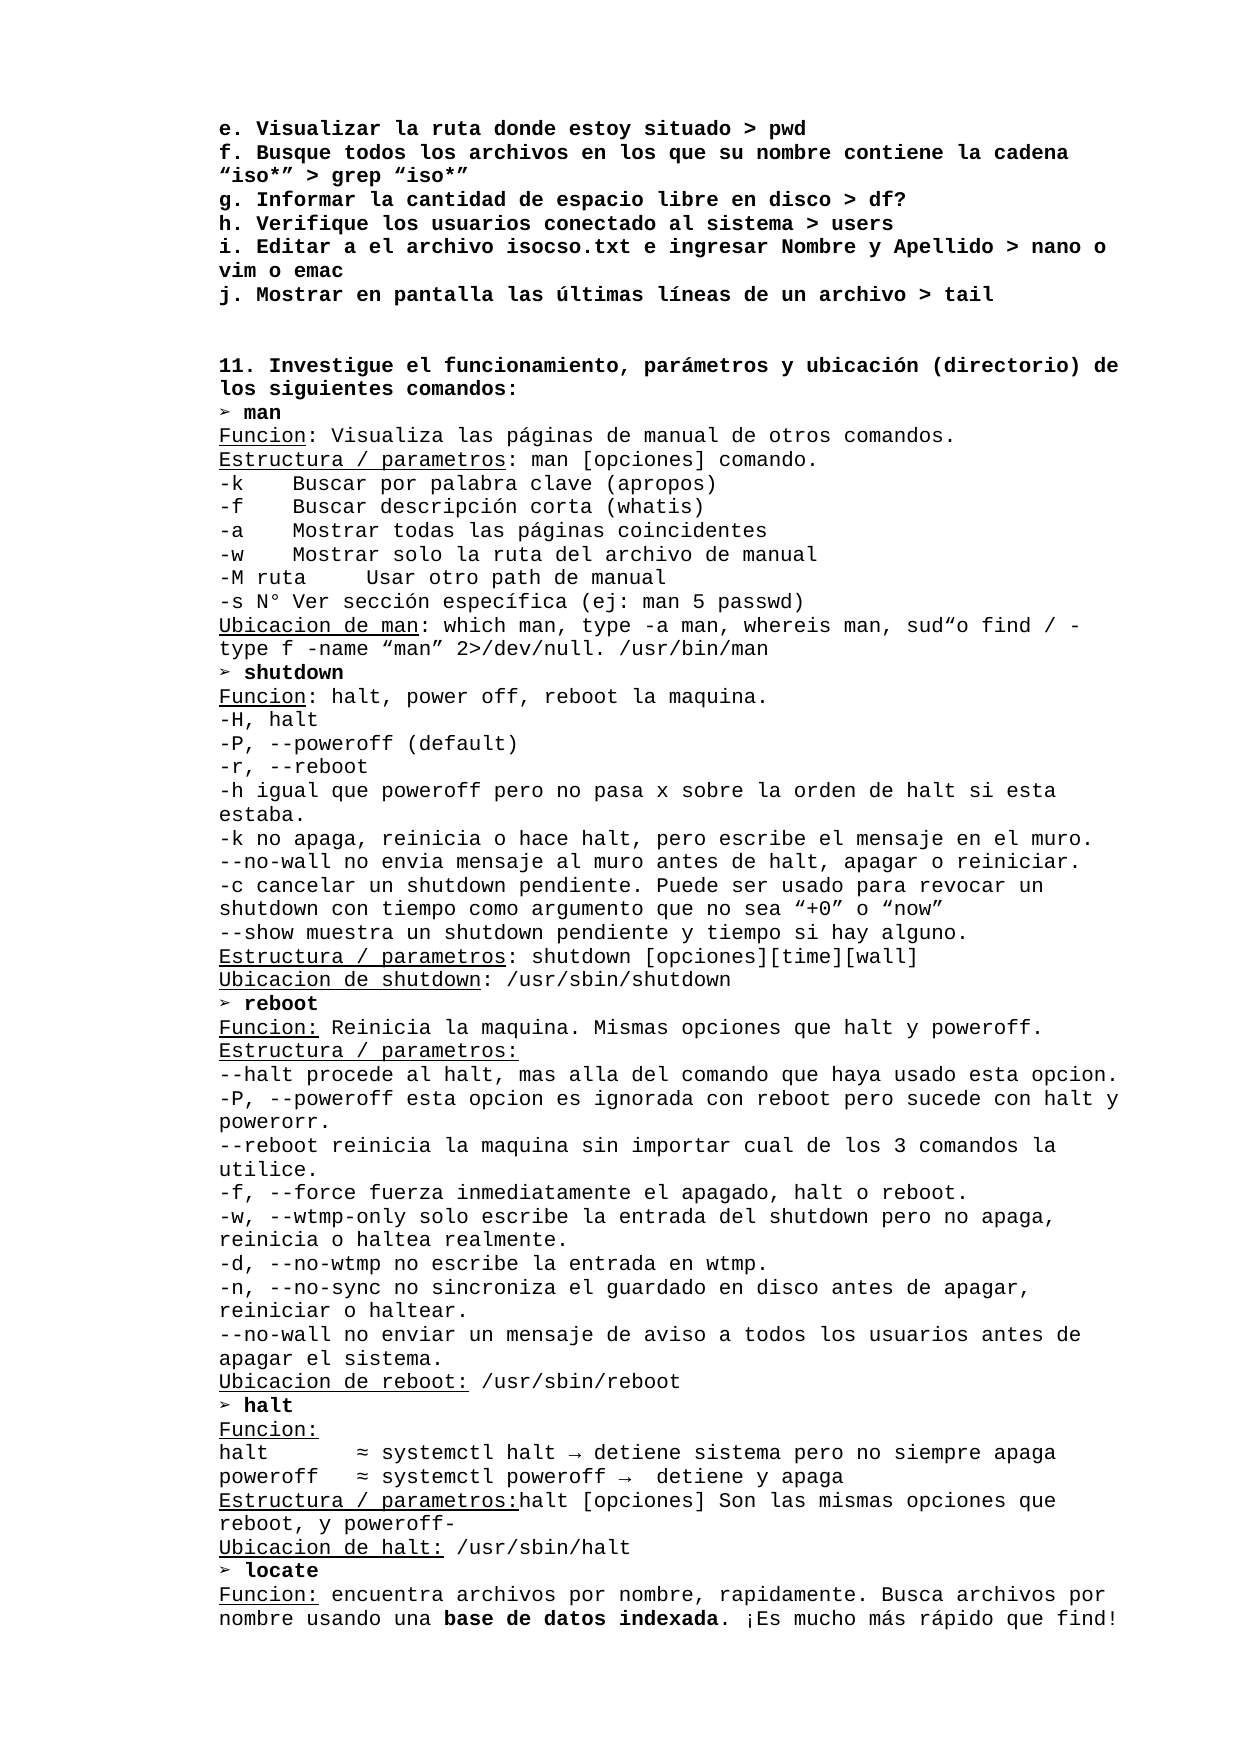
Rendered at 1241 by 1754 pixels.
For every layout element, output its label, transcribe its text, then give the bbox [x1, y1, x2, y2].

text Funcion: Reinicia la maquina. Mismas opciones que halt y poweroff. [218, 1017, 1122, 1040]
text -n, --no-sync no sincroniza el guardado en disco antes de apagar, reiniciar o haltear. [218, 1277, 1122, 1324]
text -c cancelar un shutdown pendiente. Puede ser usado para revocar un shutdown con tiempo como argumento que no sea “+0” o “now” [218, 875, 1122, 922]
text h. Verifique los usuarios conectado al sistema > users [218, 213, 1122, 236]
text Funcion: [218, 1419, 1122, 1442]
text -f, --force fuerza inmediatamente el apagado, halt o reboot. [218, 1182, 1122, 1206]
text i. Editar a el archivo isocso.txt e ingresar Nombre y Apellido > nano o vim o emac [218, 236, 1122, 284]
text -h igual que poweroff pero no pasa x sobre la orden de halt si esta estaba. [218, 780, 1122, 827]
text Funcion: halt, power off, reboot la maquina. [218, 686, 1122, 709]
text j. Mostrar en pantalla las últimas líneas de un archivo > tail [218, 284, 1122, 307]
text --reboot reinicia la maquina sin importar cual de los 3 comandos la utilice. [218, 1135, 1122, 1182]
text --halt procede al halt, mas alla del comando que haya usado esta opcion. [218, 1064, 1122, 1088]
text Ubicacion de man: which man, type -a man, whereis man, sud“o find / -type f -name “man” 2>/dev/null. /usr/bin/man [218, 615, 1122, 662]
text -P, --poweroff (default) [218, 733, 1122, 757]
text -k Buscar por palabra clave (apropos) -f Buscar descripción corta (whatis) -a Mostrar todas las páginas coincidentes -w Mostrar solo la ruta del archivo de manual -M ruta Usar otro path de manual -s N° Ver sección específica (ej: man 5 passwd) [218, 473, 1122, 615]
text Funcion: encuentra archivos por nombre, rapidamente. Busca archivos por nombre usando una base de datos indexada. ¡Es mucho más rápido que find! [218, 1584, 1122, 1631]
text e. Visualizar la ruta donde estoy situado > pwd [218, 118, 1122, 142]
text --no-wall no envia mensaje al muro antes de halt, apagar o reiniciar. [218, 851, 1122, 875]
text Estructura / parametros: man [opciones] comando. [218, 449, 1122, 473]
text Estructura / parametros: [218, 1040, 1122, 1064]
text -H, halt [218, 709, 1122, 733]
text -w, --wtmp-only solo escribe la entrada del shutdown pero no apaga, reinicia o haltea realmente. [218, 1206, 1122, 1253]
text -r, --reboot [218, 757, 1122, 780]
text ➢ reboot [218, 993, 1122, 1017]
text Ubicacion de reboot: /usr/sbin/reboot [218, 1371, 1122, 1395]
text Ubicacion de shutdown: /usr/sbin/shutdown [218, 969, 1122, 993]
text ➢ shutdown [218, 662, 1122, 686]
text 11. Investigue el funcionamiento, parámetros y ubicación (directorio) de los siguientes comandos: [218, 354, 1122, 402]
text f. Busque todos los archivos en los que su nombre contiene la cadena “iso*” > grep “iso*” [218, 142, 1122, 189]
text ➢ halt [218, 1395, 1122, 1419]
text -P, --poweroff esta opcion es ignorada con reboot pero sucede con halt y powerorr. [218, 1088, 1122, 1135]
text ➢ locate [218, 1561, 1122, 1584]
text -k no apaga, reinicia o hace halt, pero escribe el mensaje en el muro. [218, 827, 1122, 851]
text ➢ man [218, 402, 1122, 426]
text --show muestra un shutdown pendiente y tiempo si hay alguno. [218, 922, 1122, 946]
text halt ≈ systemctl halt → detiene sistema pero no siempre apaga [218, 1442, 1122, 1466]
text Ubicacion de halt: /usr/sbin/halt [218, 1537, 1122, 1561]
text -d, --no-wtmp no escribe la entrada en wtmp. [218, 1253, 1122, 1277]
text poweroff ≈ systemctl poweroff → detiene y apaga [218, 1466, 1122, 1489]
text --no-wall no enviar un mensaje de aviso a todos los usuarios antes de apagar el sistema. [218, 1324, 1122, 1371]
text Funcion: Visualiza las páginas de manual de otros comandos. [218, 426, 1122, 449]
text g. Informar la cantidad de espacio libre en disco > df? [218, 189, 1122, 213]
text Estructura / parametros: shutdown [opciones][time][wall] [218, 946, 1122, 969]
text Estructura / parametros:halt [opciones] Son las mismas opciones que reboot, y poweroff- [218, 1489, 1122, 1537]
